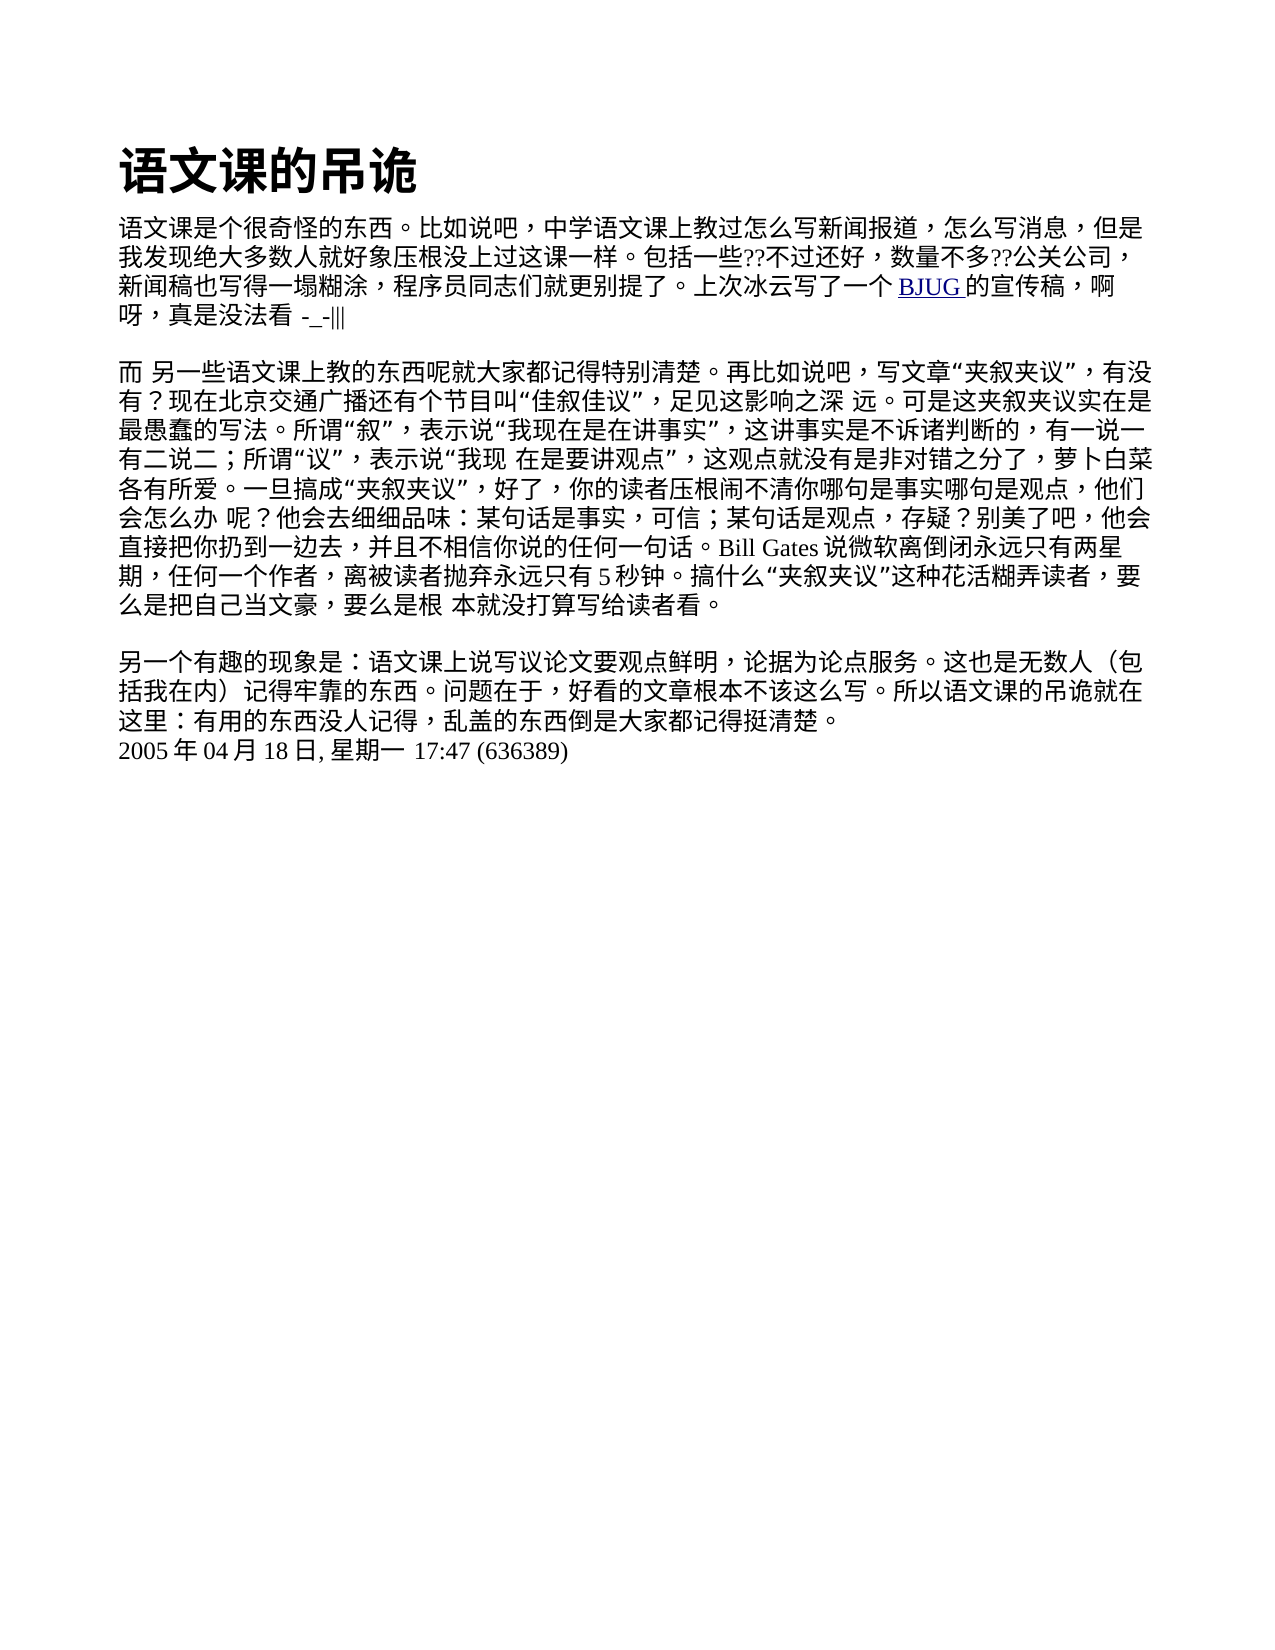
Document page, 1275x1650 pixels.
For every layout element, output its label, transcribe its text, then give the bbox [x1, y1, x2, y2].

subtitle 语文课的吊诡 [118, 143, 1157, 201]
text 语文课是个很奇怪的东西。比如说吧，中学语文课上教过怎么写新闻报道，怎么写消息，但是我发现绝大多数人就好象压根没上过这课一样。包括一些??不过还好，数量不多??公关公司，新闻稿也写得一塌糊涂，程序员同志们就更别提了。上次冰云写了一个BJUG的宣传稿，啊呀，真是没法看 -_-||| 而 另一些语文课上教的东西呢就大家都记得特别清楚。再比如说吧，写文章“夹叙夹议”，有没有？现在北京交通广播还有个节目叫“佳叙佳议”，足见这影响之深 远。可是这夹叙夹议实在是最愚蠢的写法。所谓“叙”，表示说“我现在是在讲事实”，这讲事实是不诉诸判断的，有一说一有二说二；所谓“议”，表示说“我现 在是要讲观点”，这观点就没有是非对错之分了，萝卜白菜各有所爱。一旦搞成“夹叙夹议”，好了，你的读者压根闹不清你哪句是事实哪句是观点，他们会怎么办 呢？他会去细细品味：某句话是事实，可信；某句话是观点，存疑？别美了吧，他会直接把你扔到一边去，并且不相信你说的任何一句话。Bill Gates说微软离倒闭永远只有两星期，任何一个作者，离被读者抛弃永远只有5秒钟。搞什么“夹叙夹议”这种花活糊弄读者，要么是把自己当文豪，要么是根 本就没打算写给读者看。 另一个有趣的现象是：语文课上说写议论文要观点鲜明，论据为论点服务。这也是无数人（包括我在内）记得牢靠的东西。问题在于，好看的文章根本不该这么写。所以语文课的吊诡就在这里：有用的东西没人记得，乱盖的东西倒是大家都记得挺清楚。 [118, 214, 1157, 736]
text 2005年04月18日, 星期一 17:47 (636389) [118, 736, 1157, 765]
